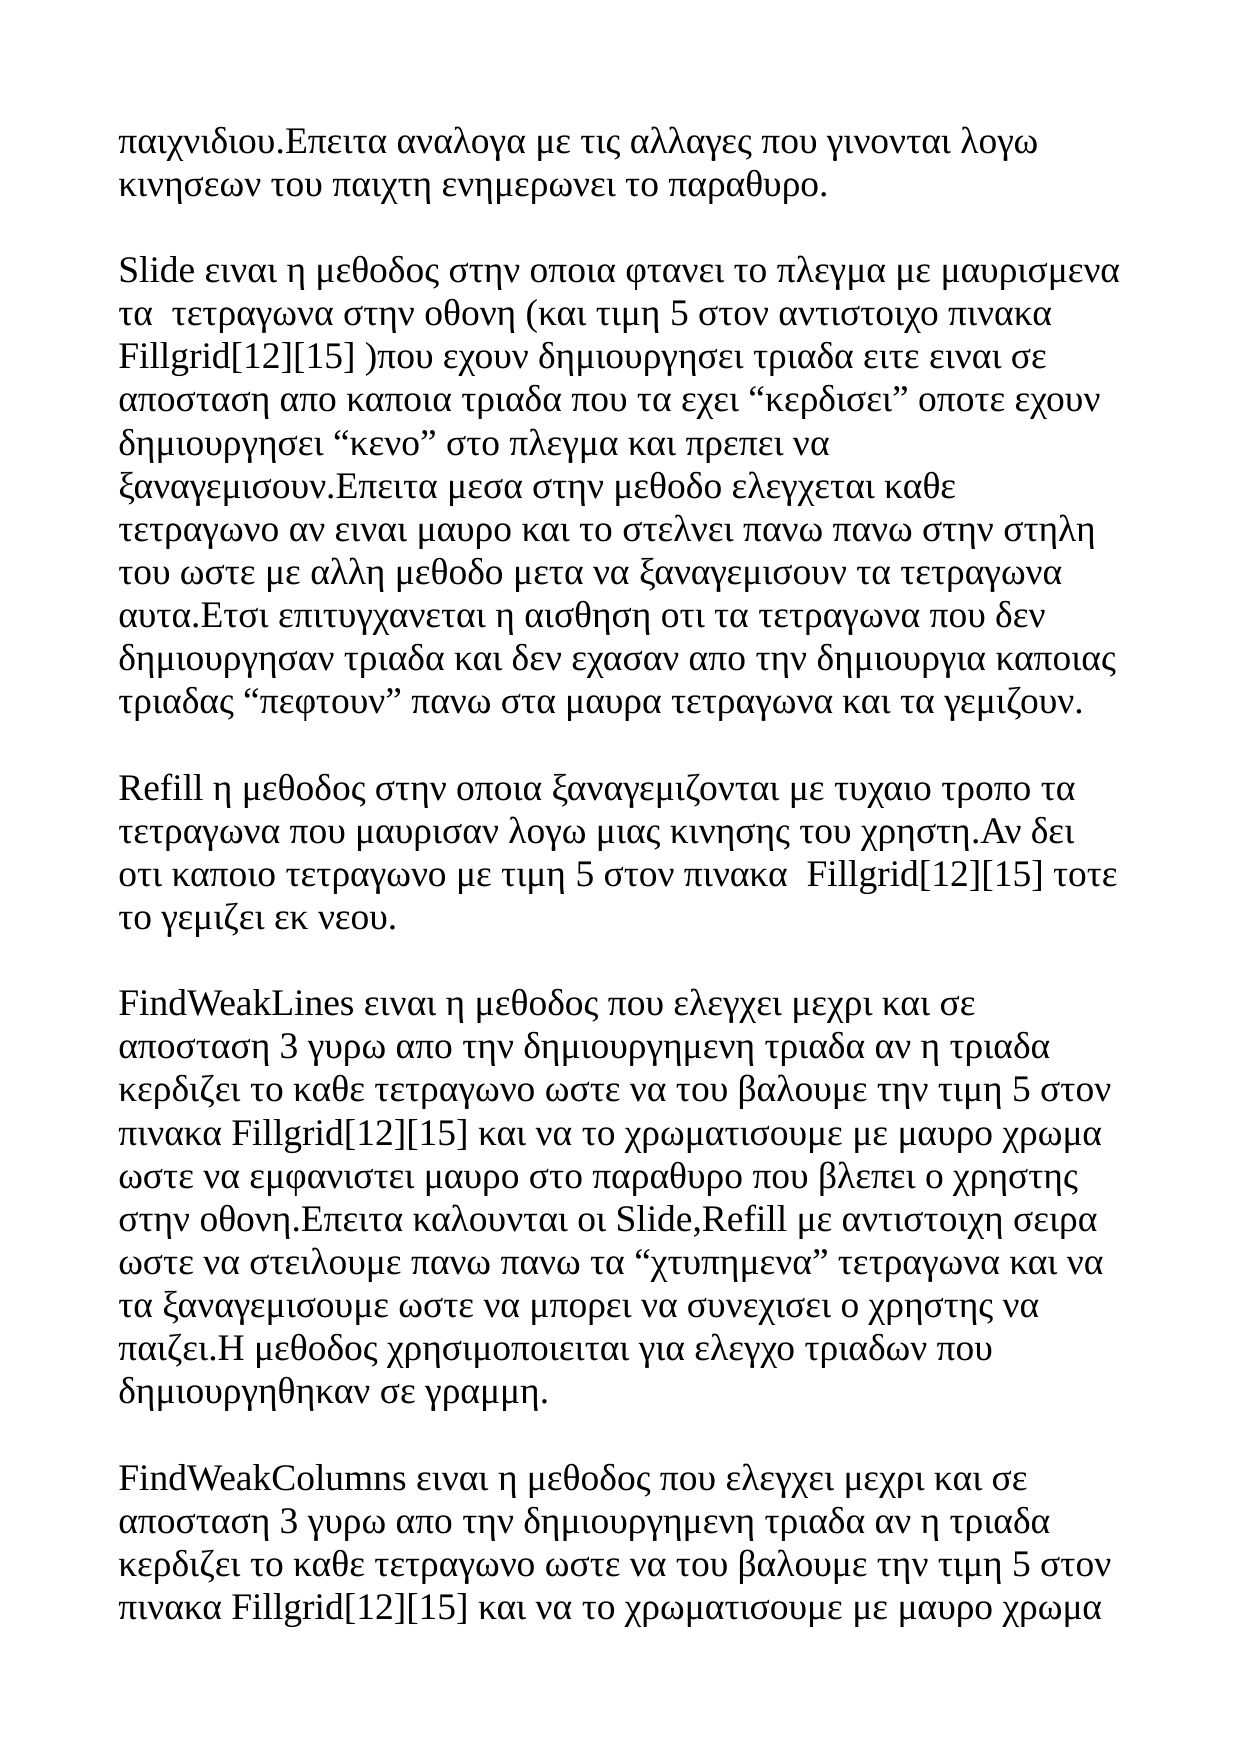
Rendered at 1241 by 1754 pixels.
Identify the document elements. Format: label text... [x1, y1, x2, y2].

text Refill η μεθοδος στην οποια ξαναγεμιζονται με τυχαιο τροπο τα τετραγωνα που μαυρισαν λογω μιας κινησης του χρηστη.Αν δει οτι καποιο τετραγωνο με τιμη 5 στον πινακα Fillgrid[12][15] τοτε το γεμιζει εκ νεου. [118, 765, 1122, 937]
text FindWeakColumns ειναι η μεθοδος που ελεγχει μεχρι και σε αποσταση 3 γυρω απο την δημιουργημενη τριαδα αν η τριαδα κερδιζει το καθε τετραγωνο ωστε να του βαλουμε την τιμη 5 στον πινακα Fillgrid[12][15] και να το χρωματισουμε με μαυρο χρωμα [118, 1455, 1122, 1627]
text Slide ειναι η μεθοδος στην οποια φτανει το πλεγμα με μαυρισμενα τα τετραγωνα στην οθονη (και τιμη 5 στον αντιστοιχο πινακα Fillgrid[12][15] )που εχουν δημιoυργησει τριαδα ειτε ειναι σε αποσταση απο καποια τριαδα που τα εχει “κερδισει” οποτε εχουν δημιουργησει “κενο” στο πλεγμα και πρεπει να ξαναγεμισουν.Επειτα μεσα στην μεθοδο ελεγχεται καθε τετραγωνο αν ειναι μαυρο και το στελνει πανω πανω στην στηλη του ωστε με αλλη μεθοδο μετα να ξαναγεμισουν τα τετραγωνα αυτα.Ετσι επιτυγχανεται η αισθηση οτι τα τετραγωνα που δεν δημιουργησαν τριαδα και δεν εχασαν απο την δημιουργια καποιας τριαδας “πεφτουν” πανω στα μαυρα τετραγωνα και τα γεμιζουν. [118, 247, 1122, 722]
text FindWeakLines ειναι η μεθοδος που ελεγχει μεχρι και σε αποσταση 3 γυρω απο την δημιουργημενη τριαδα αν η τριαδα κερδιζει το καθε τετραγωνο ωστε να του βαλουμε την τιμη 5 στον πινακα Fillgrid[12][15] και να το χρωματισουμε με μαυρο χρωμα ωστε να εμφανιστει μαυρο στο παραθυρο που βλεπει ο χρηστης στην οθονη.Επειτα καλουνται οι Slide,Refill με αντιστοιχη σειρα ωστε να στειλουμε πανω πανω τα “χτυπημενα” τετραγωνα και να τα ξαναγεμισουμε ωστε να μπορει να συνεχισει ο χρηστης να παιζει.Η μεθοδος χρησιμοποιειται για ελεγχο τριαδων που δημιουργηθηκαν σε γραμμη. [118, 981, 1122, 1412]
text παιχνιδιου.Επειτα αναλογα με τις αλλαγες που γινονται λογω κινησεων του παιχτη ενημερωνει το παραθυρο. [118, 118, 1122, 204]
